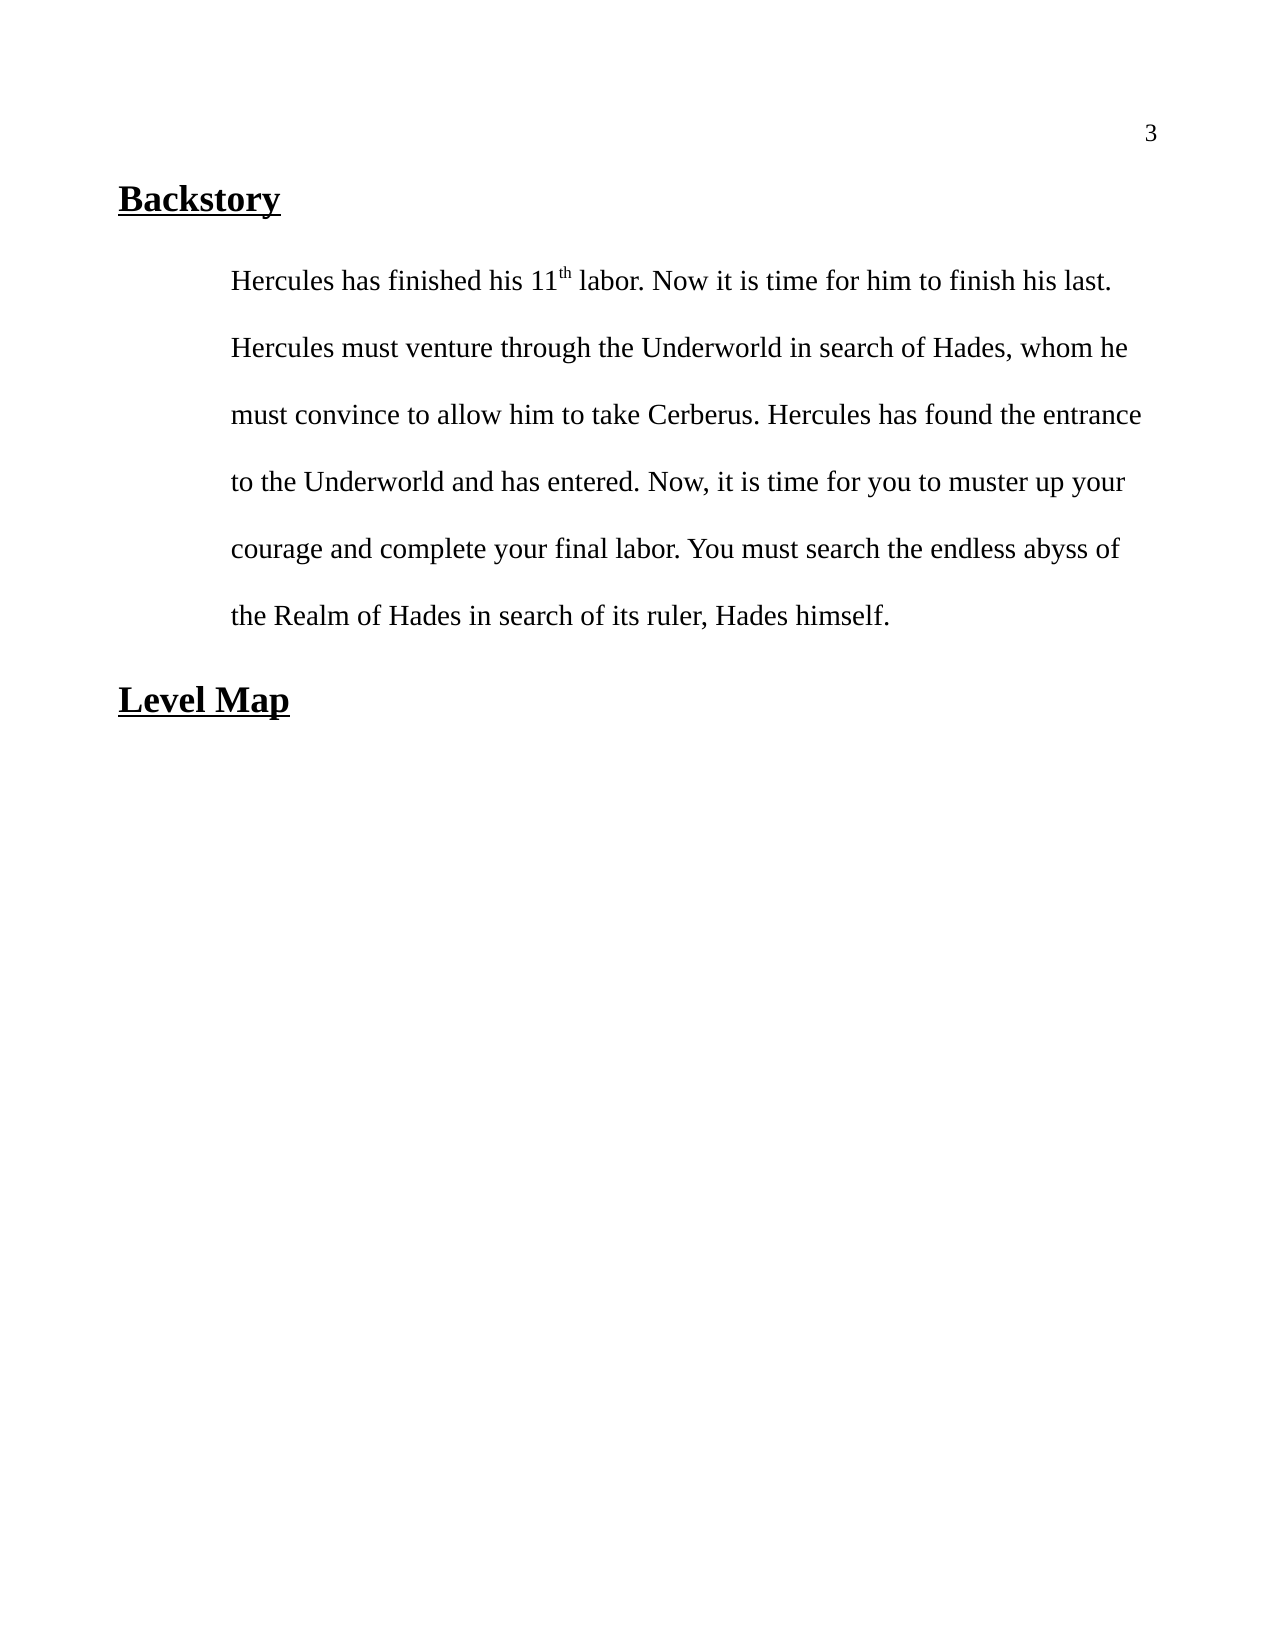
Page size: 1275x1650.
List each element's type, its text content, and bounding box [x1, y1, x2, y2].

text Level Map [118, 678, 1157, 721]
text Backstory [118, 176, 1157, 219]
list Hercules has finished his 11th labor. Now it is time for him to finish his last. Hercules must venture through the Underworld in search of Hades, whom he must convince to allow him to take Cerberus. Hercules has found the entrance to the Underworld and has entered. Now, it is time for you to muster up your courage and complete your final labor. You must search the endless abyss of the Realm of Hades in search of its ruler, Hades himself. [193, 263, 1157, 632]
